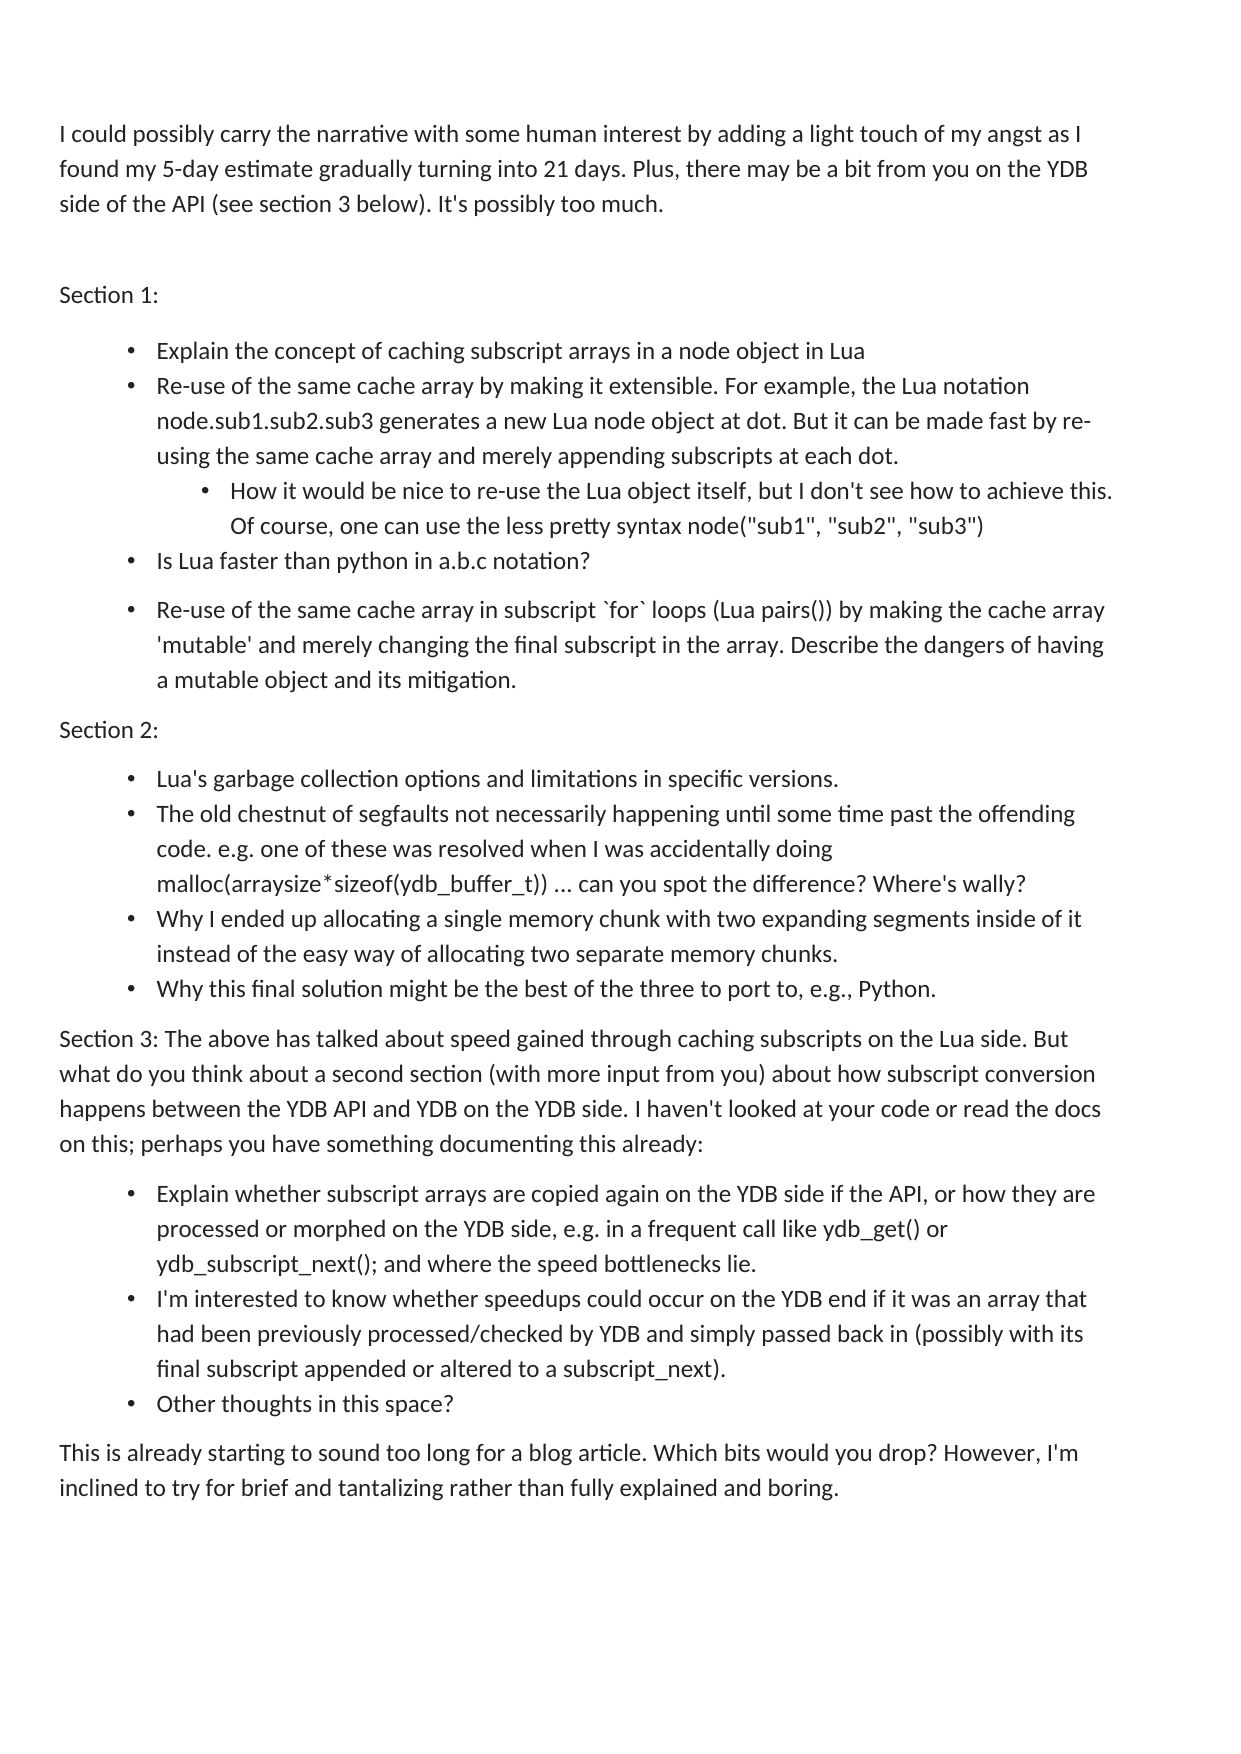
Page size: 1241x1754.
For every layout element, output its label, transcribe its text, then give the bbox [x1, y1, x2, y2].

list I'm interested to know whether speedups could occur on the YDB end if it was an array that had been previously processed/checked by YDB and simply passed back in (possibly with its final subscript appended or altered to a subscript_next). [127, 1283, 1122, 1383]
list Re-use of the same cache array by making it extensible. For example, the Lua notation node.sub1.sub2.sub3 generates a new Lua node object at dot. But it can be made fast by re-using the same cache array and merely appending subscripts at each dot. [127, 370, 1122, 470]
list Re-use of the same cache array in subscript `for` loops (Lua pairs()) by making the cache array 'mutable' and merely changing the final subscript in the array. Describe the dangers of having a mutable object and its mitigation. [127, 594, 1122, 695]
text Section 3: The above has talked about speed gained through caching subscripts on the Lua side. But what do you think about a second section (with more input from you) about how subscript conversion happens between the YDB API and YDB on the YDB side. I haven't looked at your code or read the docs on this; perhaps you have something documenting this already: [59, 1023, 1122, 1159]
list Lua's garbage collection options and limitations in specific versions. [127, 763, 1122, 794]
list Other thoughts in this space? [127, 1388, 1122, 1418]
list Why this final solution might be the best of the three to port to, e.g., Python. [127, 973, 1122, 1004]
list Is Lua faster than python in a.b.c notation? [127, 545, 1122, 575]
text Section 2: [59, 714, 1122, 744]
list Why I ended up allocating a single memory chunk with two expanding segments inside of it instead of the easy way of allocating two separate memory chunks. [127, 903, 1122, 969]
list How it would be nice to re-use the Lua object itself, but I don't see how to achieve this. Of course, one can use the less pretty syntax node("sub1", "sub2", "sub3") [201, 475, 1122, 540]
list Explain whether subscript arrays are copied again on the YDB side if the API, or how they are processed or morphed on the YDB side, e.g. in a frequent call like ydb_get() or ydb_subscript_next(); and where the speed bottlenecks lie. [127, 1178, 1122, 1278]
text Section 1: [59, 279, 1122, 309]
list The old chestnut of segfaults not necessarily happening until some time past the offending code. e.g. one of these was resolved when I was accidentally doing malloc(arraysize*sizeof(ydb_buffer_t)) ... can you spot the difference? Where's wally? [127, 798, 1122, 899]
text This is already starting to sound too long for a blog article. Which bits would you drop? However, I'm inclined to try for brief and tantalizing rather than fully explained and boring. [59, 1437, 1122, 1503]
text I could possibly carry the narrative with some human interest by adding a light touch of my angst as I found my 5-day estimate gradually turning into 21 days. Plus, there may be a bit from you on the YDB side of the API (see section 3 below). It's possibly too much. [59, 118, 1122, 219]
list Explain the concept of caching subscript arrays in a node object in Lua [127, 335, 1122, 365]
